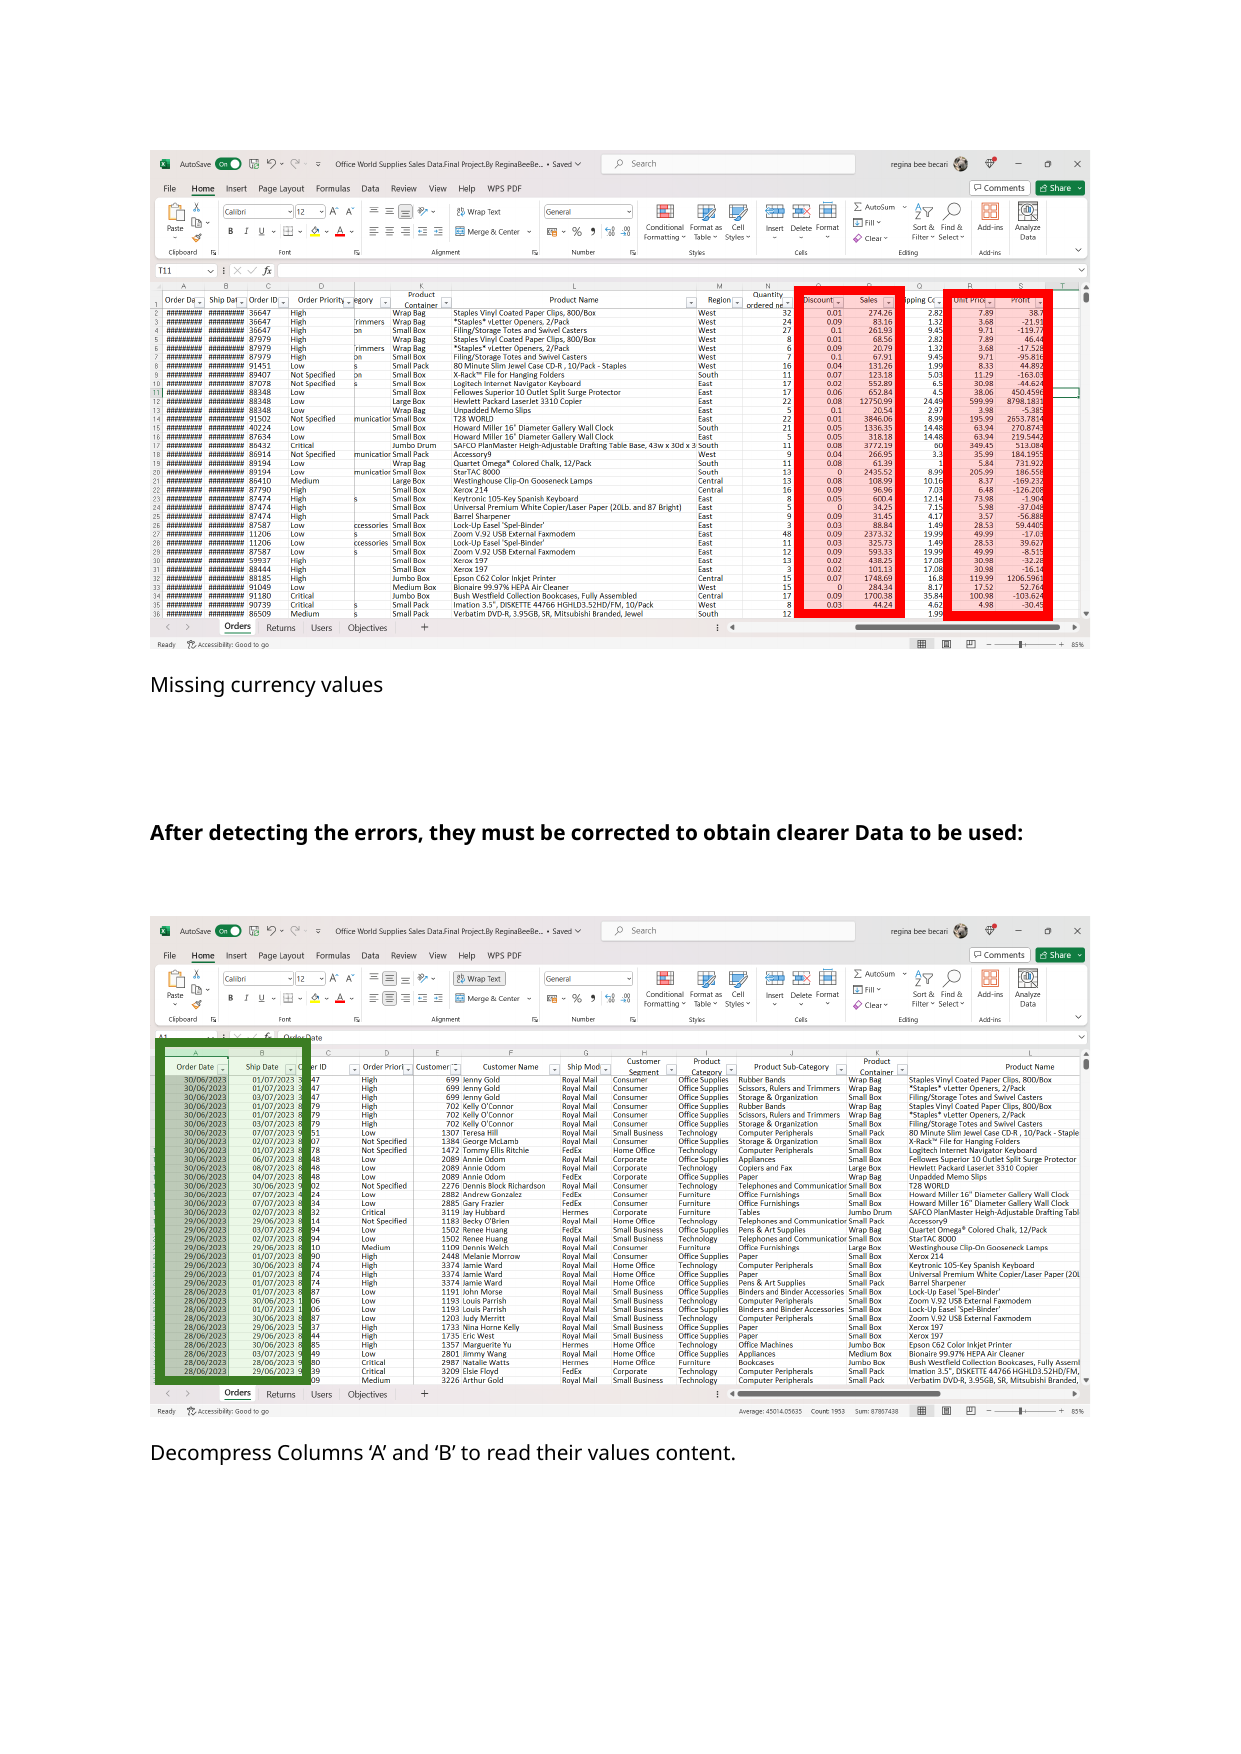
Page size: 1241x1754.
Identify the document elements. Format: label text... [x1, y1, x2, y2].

text Decompress Columns ‘A’ and ‘B’ to read their values content. [150, 1438, 1090, 1467]
text Missing currency values [150, 670, 1090, 699]
text After detecting the errors, they must be corrected to obtain clearer Data to be used: [150, 818, 1090, 847]
